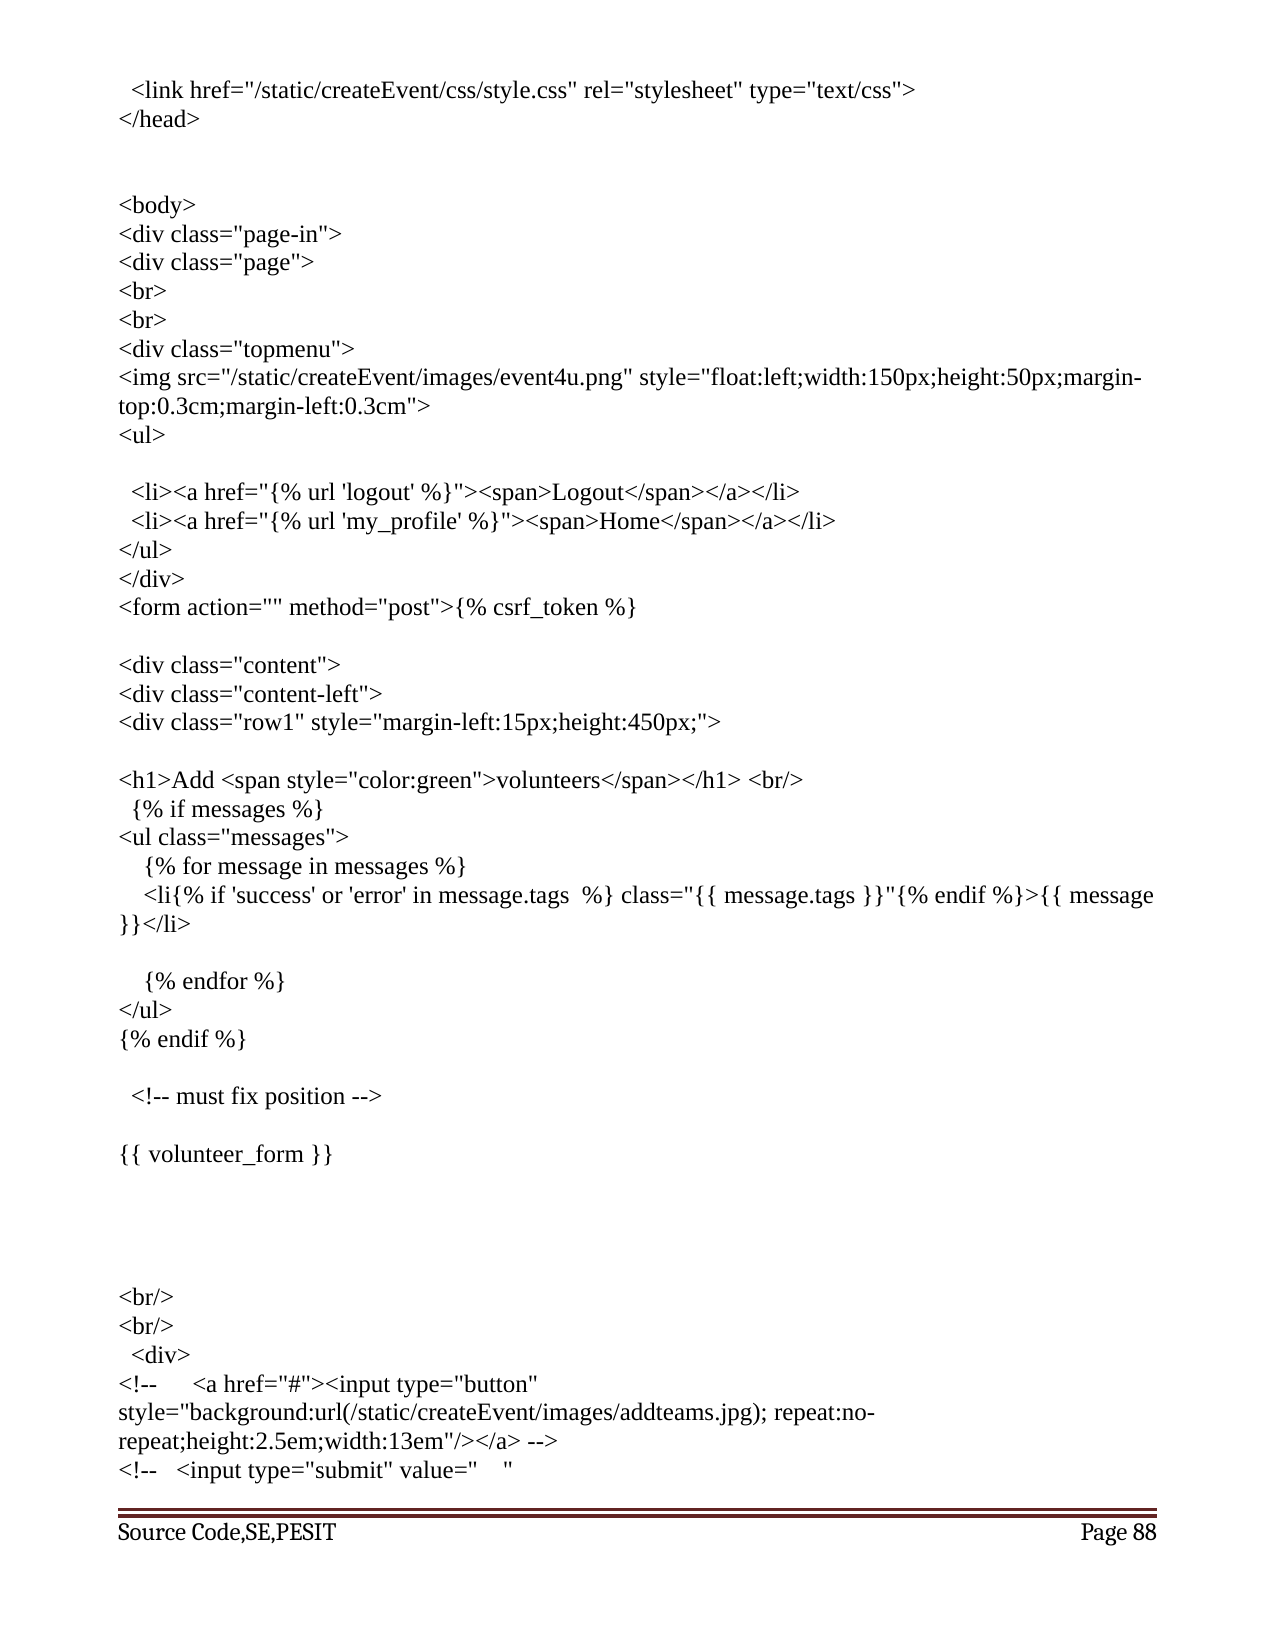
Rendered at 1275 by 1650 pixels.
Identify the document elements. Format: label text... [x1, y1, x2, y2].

text <!-- <a href="#"><input type="button" style="background:url(/static/createEvent/images/addteams.jpg); repeat:no-repeat;height:2.5em;width:13em"/></a> --> [118, 1369, 1157, 1455]
text <div class="content-left"> [118, 679, 1157, 707]
text <!-- <input type="submit" value=" " [118, 1455, 1157, 1484]
text <div class="content"> [118, 650, 1157, 679]
text <div> [118, 1340, 1157, 1369]
text {% endfor %} [118, 966, 1157, 995]
text </head> [118, 104, 1157, 132]
text {% for message in messages %} [118, 851, 1157, 880]
text <div class="page"> [118, 247, 1157, 276]
text {% if messages %} [118, 794, 1157, 822]
text </ul> [118, 995, 1157, 1024]
text <li{% if 'success' or 'error' in message.tags %} class="{{ message.tags }}"{% endif %}>{{ message }}</li> [118, 880, 1157, 937]
text <br> [118, 276, 1157, 305]
text </ul> [118, 535, 1157, 564]
text <h1>Add <span style="color:green">volunteers</span></h1> <br/> [118, 765, 1157, 794]
text <br> [118, 305, 1157, 334]
text <div class="topmenu"> [118, 334, 1157, 362]
text <ul> [118, 420, 1157, 449]
text <br/> [118, 1282, 1157, 1311]
text <li><a href="{% url 'my_profile' %}"><span>Home</span></a></li> [118, 506, 1157, 535]
text <br/> [118, 1311, 1157, 1340]
text <img src="/static/createEvent/images/event4u.png" style="float:left;width:150px;height:50px;margin-top:0.3cm;margin-left:0.3cm"> [118, 362, 1157, 420]
text <li><a href="{% url 'logout' %}"><span>Logout</span></a></li> [118, 477, 1157, 506]
text <!-- must fix position --> [118, 1081, 1157, 1110]
text </div> [118, 564, 1157, 592]
text {{ volunteer_form }} [118, 1139, 1157, 1167]
text <form action="" method="post">{% csrf_token %} [118, 592, 1157, 621]
text {% endif %} [118, 1024, 1157, 1052]
text <div class="row1" style="margin-left:15px;height:450px;"> [118, 707, 1157, 736]
text <link href="/static/createEvent/css/style.css" rel="stylesheet" type="text/css"> [118, 75, 1157, 104]
text <div class="page-in"> [118, 219, 1157, 247]
text <ul class="messages"> [118, 822, 1157, 851]
text <body> [118, 190, 1157, 219]
